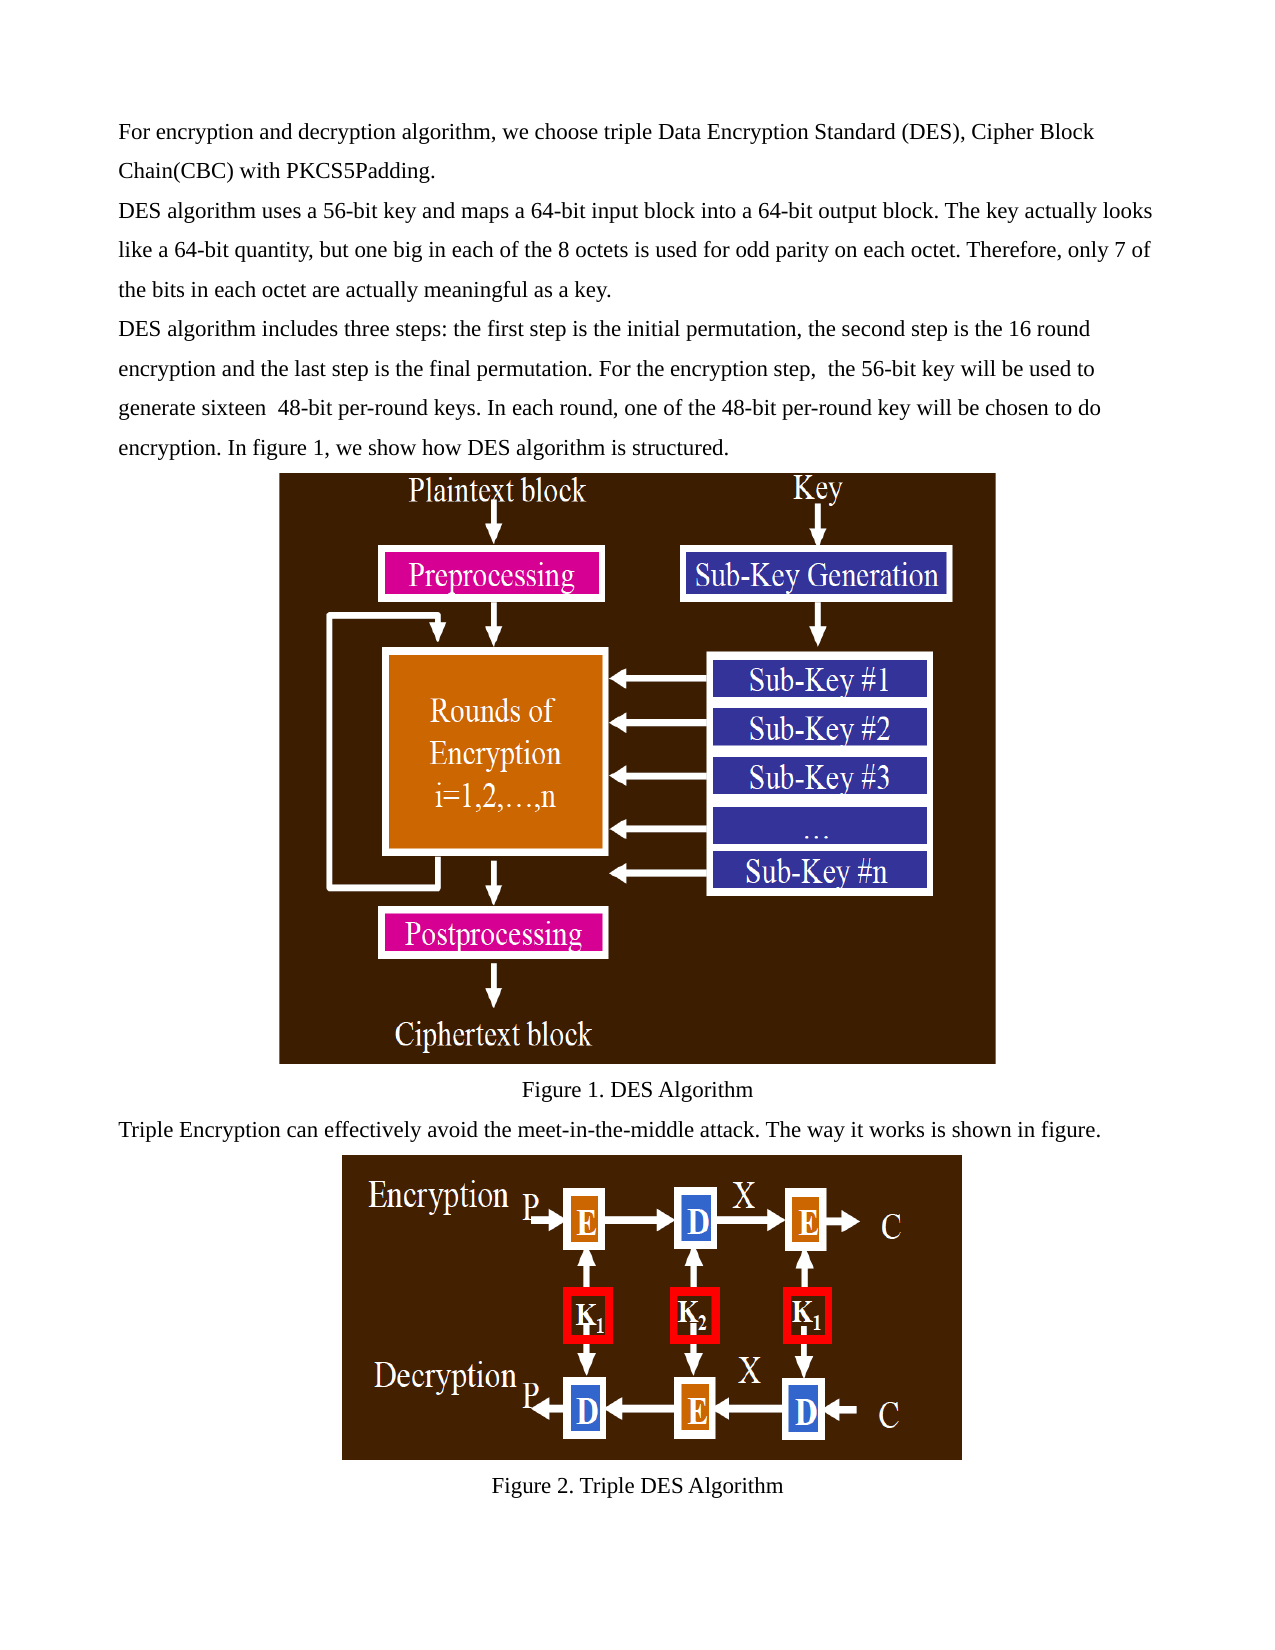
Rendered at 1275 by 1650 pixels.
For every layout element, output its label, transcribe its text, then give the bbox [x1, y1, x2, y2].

picture [341, 1155, 963, 1460]
text DES algorithm uses a 56-bit key and maps a 64-bit input block into a 64-bit output block. The key actually looks like a 64-bit quantity, but one big in each of the 8 octets is used for odd parity on each octet. Therefore, only 7 of the bits in each octet are actually meaningful as a key. [118, 197, 1157, 302]
text Figure 1. DES Algorithm [118, 473, 1157, 1103]
text For encryption and decryption algorithm, we choose triple Data Encryption Standard (DES), Cipher Block Chain(CBC) with PKCS5Padding. [118, 118, 1157, 184]
picture [279, 473, 996, 1064]
text Figure 2. Triple DES Algorithm [118, 1155, 1157, 1499]
text DES algorithm includes three steps: the first step is the initial permutation, the second step is the 16 round encryption and the last step is the final permutation. For the encryption step, the 56-bit key will be used to generate sixteen 48-bit per-round keys. In each round, one of the 48-bit per-round key will be chosen to do encryption. In figure 1, we show how DES algorithm is structured. [118, 316, 1157, 460]
text Triple Encryption can effectively avoid the meet-in-the-middle attack. The way it works is shown in figure. [118, 1116, 1157, 1142]
